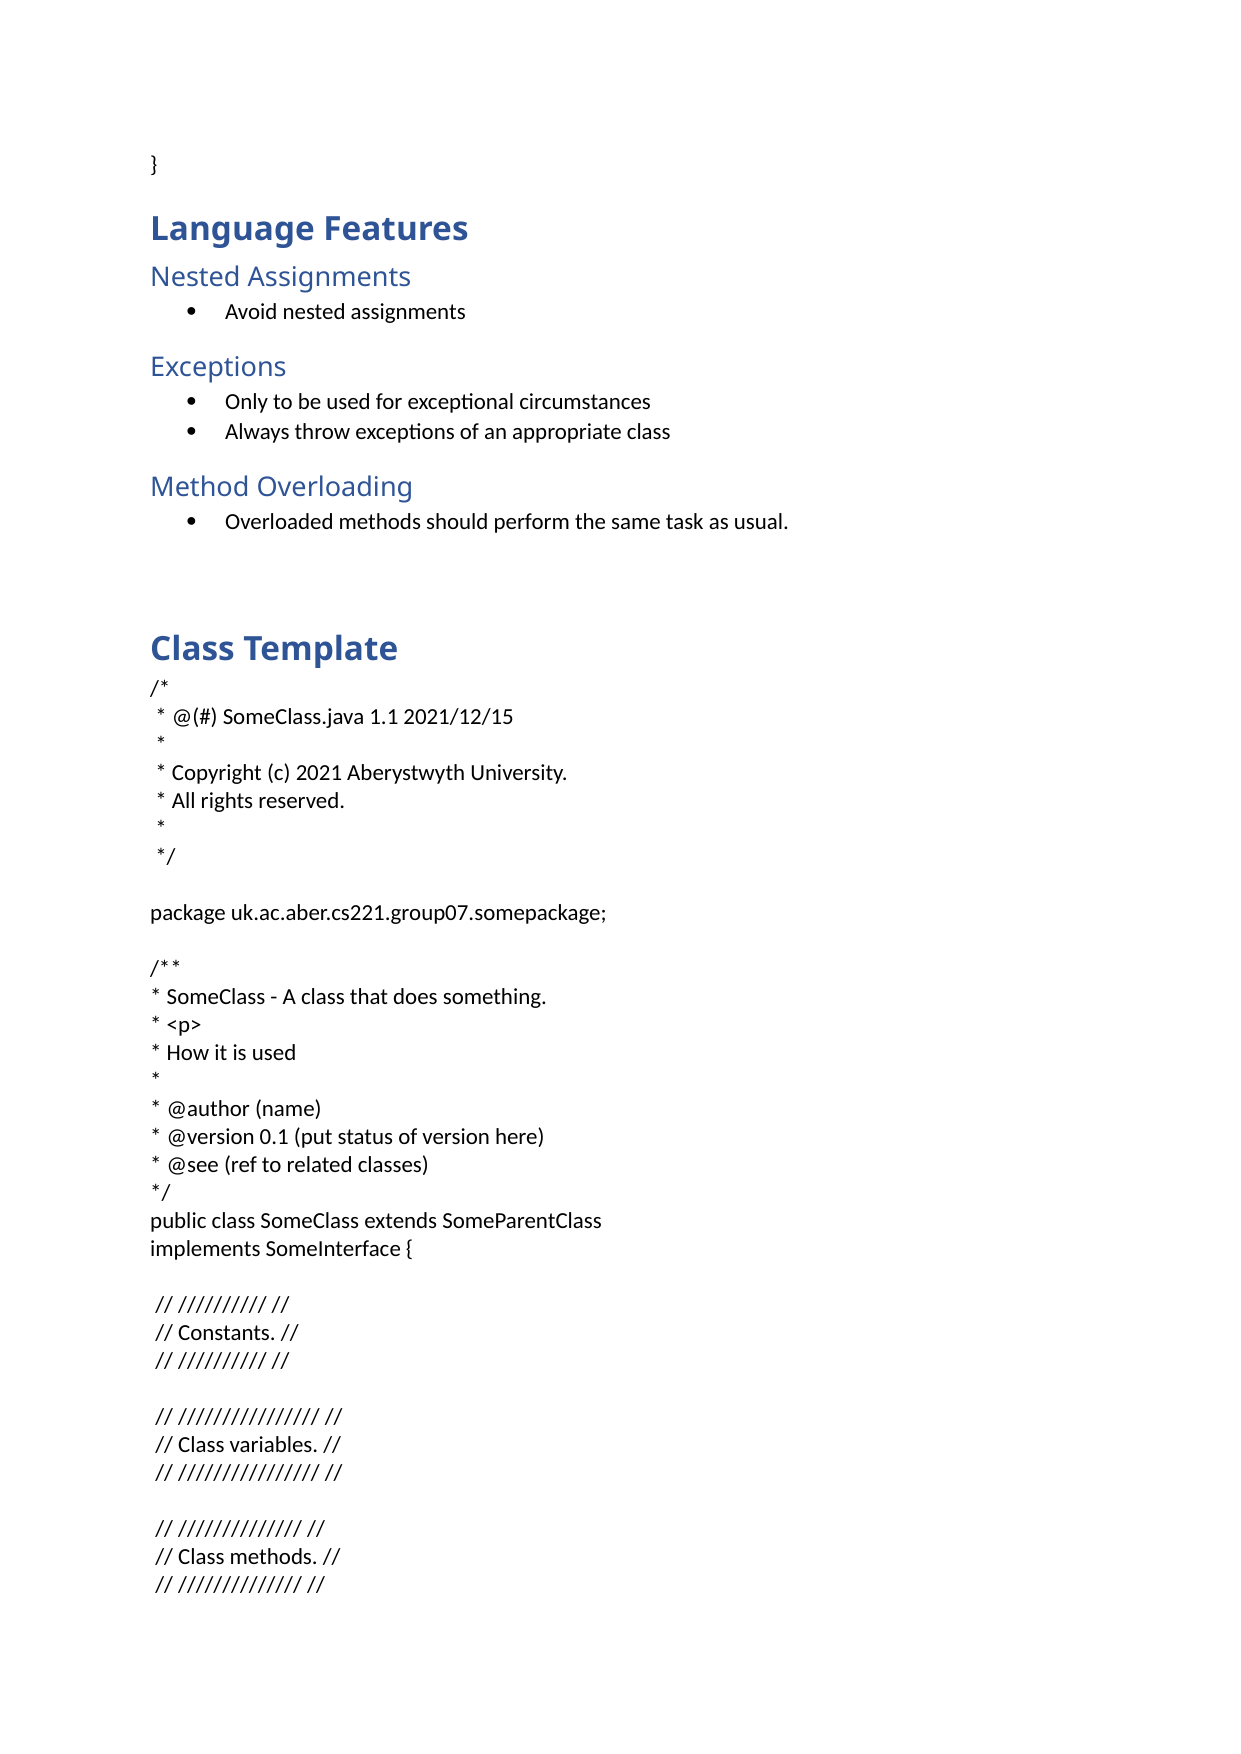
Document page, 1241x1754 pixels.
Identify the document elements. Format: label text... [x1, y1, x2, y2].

subtitle Exceptions [150, 348, 1090, 384]
text // ////////// // [150, 1346, 1090, 1374]
text } [150, 150, 1090, 178]
subtitle Nested Assignments [150, 258, 1090, 294]
text * [150, 814, 1090, 842]
text /* [150, 674, 1090, 702]
text */ [150, 1178, 1090, 1206]
text * @see (ref to related classes) [150, 1150, 1090, 1178]
subtitle Class Template [150, 625, 1090, 671]
text implements SomeInterface { [150, 1234, 1090, 1262]
text // Class variables. // [150, 1430, 1090, 1458]
text // Class methods. // [150, 1542, 1090, 1570]
text * @(#) SomeClass.java 1.1 2021/12/15 [150, 702, 1090, 730]
list Overloaded methods should perform the same task as usual. [187, 507, 1090, 535]
text /** [150, 954, 1090, 982]
text // ////////////// // [150, 1570, 1090, 1598]
text * How it is used [150, 1038, 1090, 1066]
text * @version 0.1 (put status of version here) [150, 1122, 1090, 1150]
list Always throw exceptions of an appropriate class [187, 417, 1090, 445]
subtitle Method Overloading [150, 468, 1090, 504]
subtitle Language Features [150, 205, 1090, 250]
text * [150, 730, 1090, 758]
text */ [150, 842, 1090, 870]
text // ////////////// // [150, 1514, 1090, 1542]
text // //////////////// // [150, 1458, 1090, 1486]
text // ////////// // [150, 1290, 1090, 1318]
text // //////////////// // [150, 1402, 1090, 1430]
text package uk.ac.aber.cs221.group07.somepackage; [150, 898, 1090, 926]
text * <p> [150, 1010, 1090, 1038]
text * SomeClass - A class that does something. [150, 982, 1090, 1010]
text * [150, 1066, 1090, 1094]
text * @author (name) [150, 1094, 1090, 1122]
list Avoid nested assignments [187, 297, 1090, 325]
text // Constants. // [150, 1318, 1090, 1346]
text * All rights reserved. [150, 786, 1090, 814]
text public class SomeClass extends SomeParentClass [150, 1206, 1090, 1234]
list Only to be used for exceptional circumstances [187, 387, 1090, 415]
text * Copyright (c) 2021 Aberystwyth University. [150, 758, 1090, 786]
